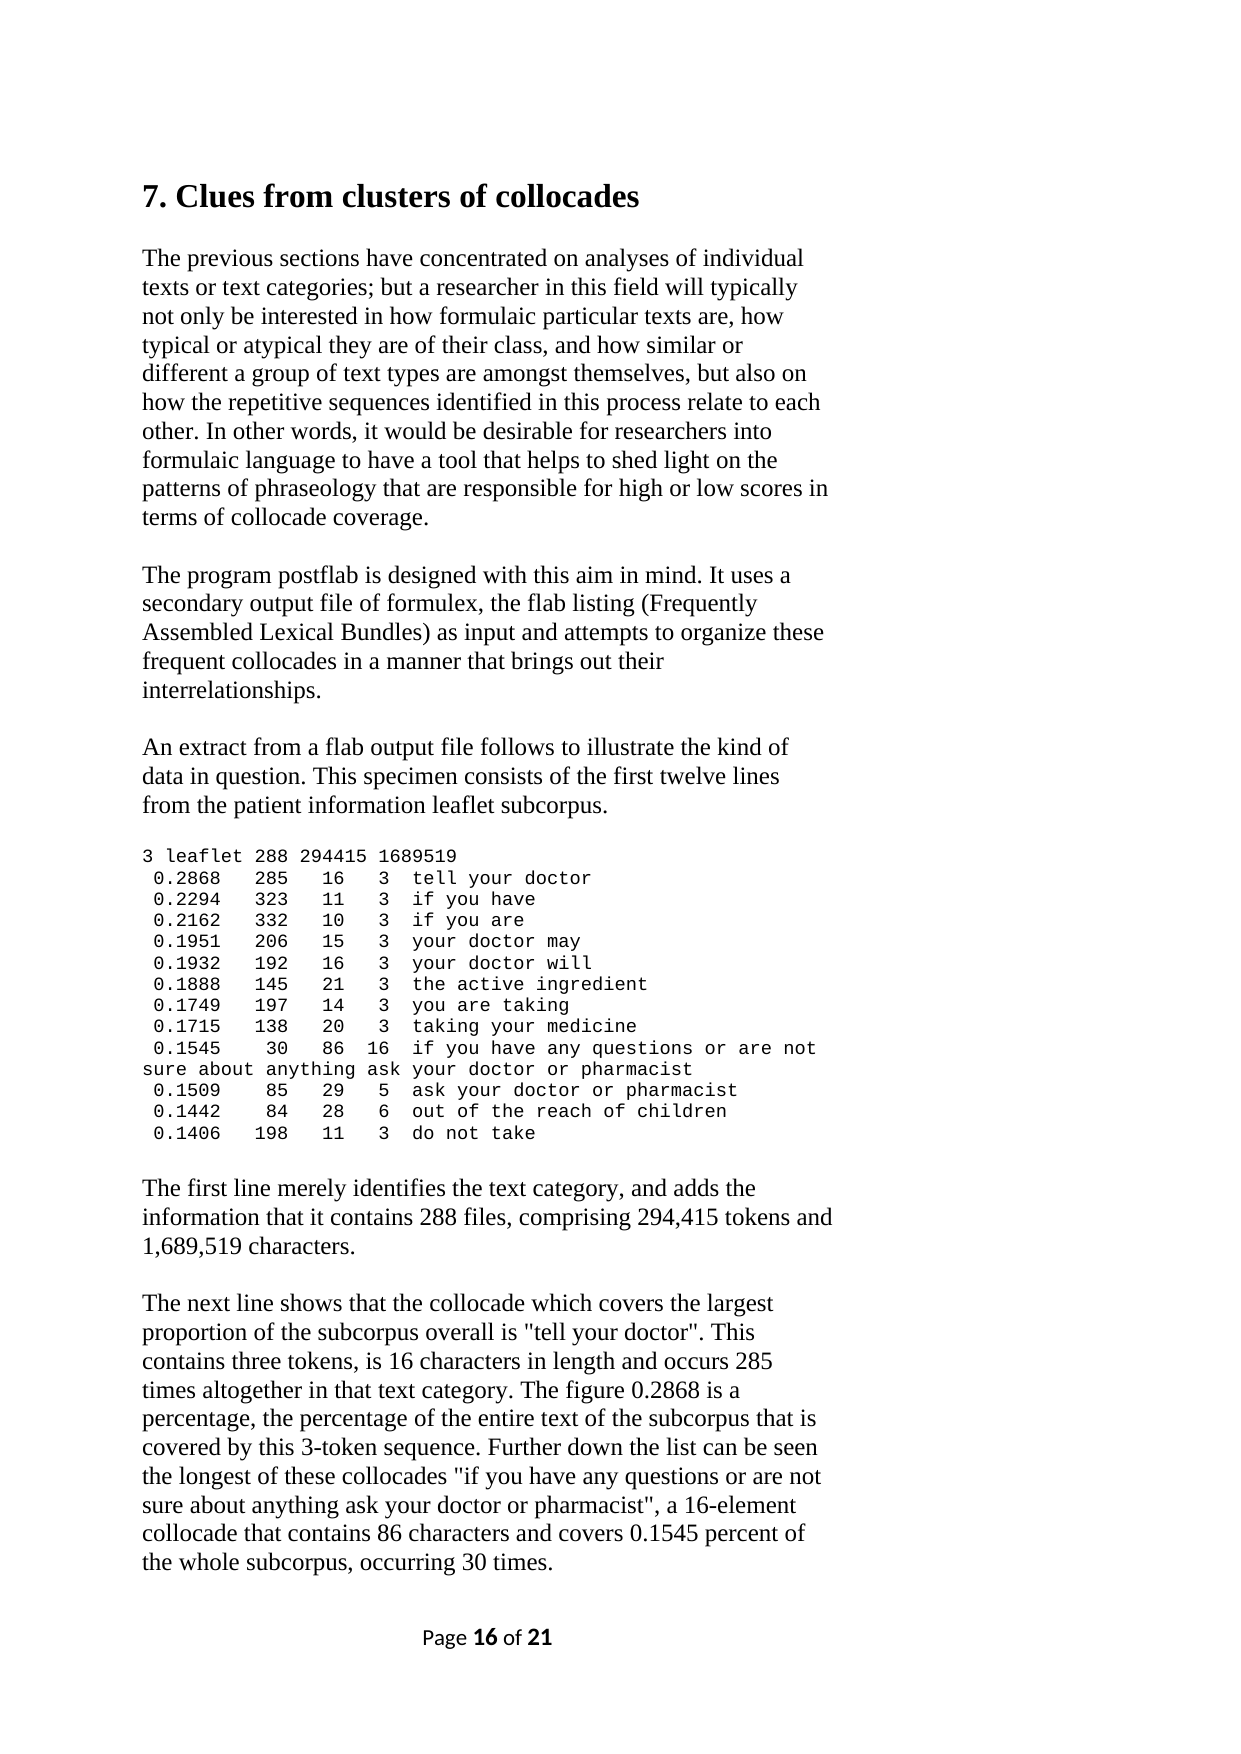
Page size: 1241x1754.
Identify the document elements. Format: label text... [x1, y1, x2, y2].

text The first line merely identifies the text category, and adds the information that it contains 288 files, comprising 294,415 tokens and 1,689,519 characters. [142, 1173, 833, 1260]
text The previous sections have concentrated on analyses of individual texts or text categories; but a researcher in this field will typically not only be interested in how formulaic particular texts are, how typical or atypical they are of their class, and how similar or different a group of text types are amongst themselves, but also on how the repetitive sequences identified in this process relate to each other. In other words, it would be desirable for researchers into formulaic language to have a tool that helps to shed light on the patterns of phraseology that are responsible for high or low scores in terms of collocade coverage. [142, 243, 833, 531]
text 3 leaflet 288 294415 1689519 [142, 847, 833, 868]
text 0.1442 84 28 6 out of the reach of children [142, 1102, 833, 1123]
text An extract from a flab output file follows to illustrate the kind of data in question. This specimen consists of the first twelve lines from the patient information leaflet subcorpus. [142, 732, 833, 818]
text 0.1545 30 86 16 if you have any questions or are not sure about anything ask your doctor or pharmacist [142, 1038, 833, 1081]
text 7. Clues from clusters of collocades [142, 176, 833, 215]
text 0.1951 206 15 3 your doctor may [142, 932, 833, 953]
text 0.1932 192 16 3 your doctor will [142, 953, 833, 975]
text 0.2294 323 11 3 if you have [142, 890, 833, 911]
text 0.1509 85 29 5 ask your doctor or pharmacist [142, 1081, 833, 1102]
text 0.1888 145 21 3 the active ingredient [142, 975, 833, 996]
text 0.1715 138 20 3 taking your medicine [142, 1017, 833, 1038]
text 0.2162 332 10 3 if you are [142, 911, 833, 932]
text The program postflab is designed with this aim in mind. It uses a secondary output file of formulex, the flab listing (Frequently Assembled Lexical Bundles) as input and attempts to organize these frequent collocades in a manner that brings out their interrelationships. [142, 560, 833, 703]
text 0.2868 285 16 3 tell your doctor [142, 868, 833, 890]
text 0.1406 198 11 3 do not take [142, 1123, 833, 1145]
text 0.1749 197 14 3 you are taking [142, 996, 833, 1017]
text The next line shows that the collocade which covers the largest proportion of the subcorpus overall is "tell your doctor". This contains three tokens, is 16 characters in length and occurs 285 times altogether in that text category. The figure 0.2868 is a percentage, the percentage of the entire text of the subcorpus that is covered by this 3-token sequence. Further down the list can be seen the longest of these collocades "if you have any questions or are not sure about anything ask your doctor or pharmacist", a 16-element collocade that contains 86 characters and covers 0.1545 percent of the whole subcorpus, occurring 30 times. [142, 1288, 833, 1576]
